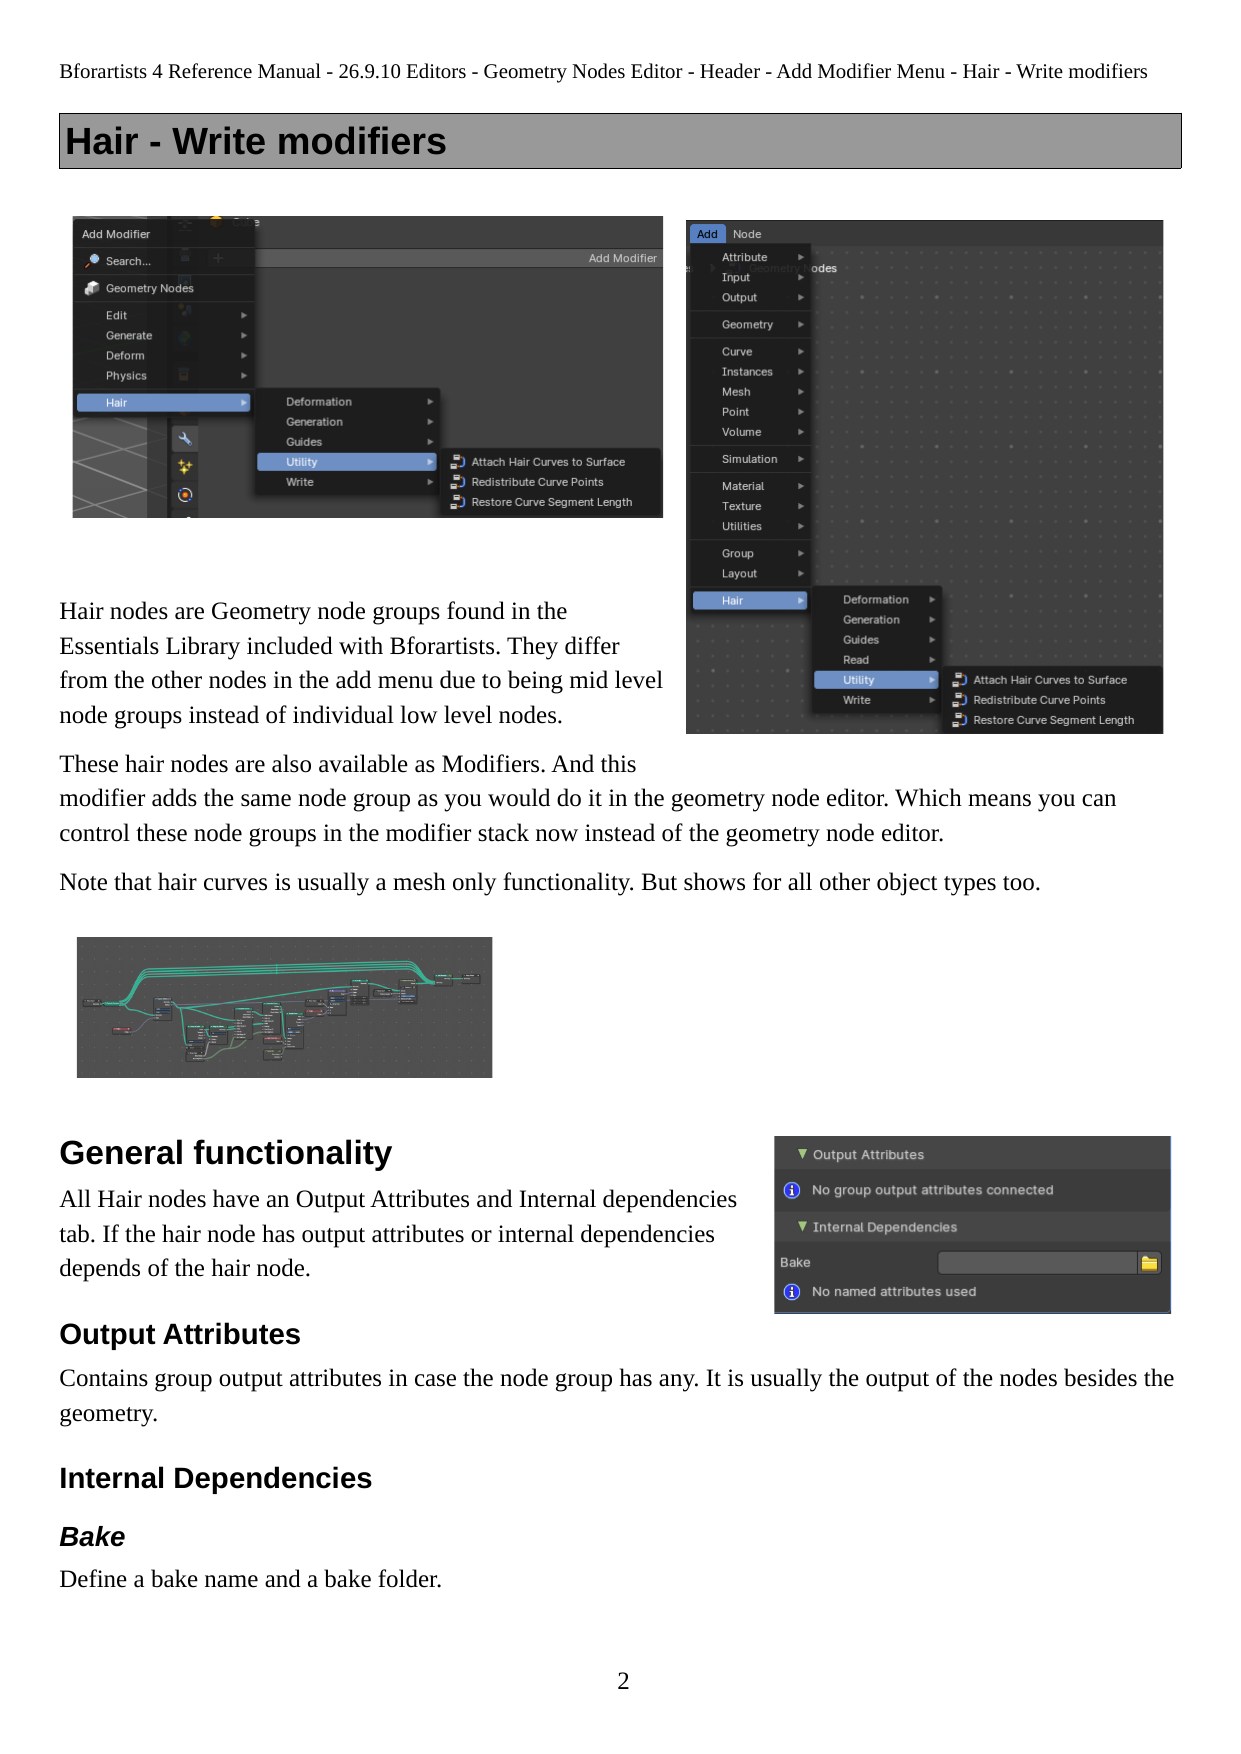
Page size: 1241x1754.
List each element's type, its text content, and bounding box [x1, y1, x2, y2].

text All Hair nodes have an Output Attributes and Internal dependencies tab. If the hair node has output attributes or internal dependencies depends of the hair node. [59, 1184, 774, 1282]
picture [686, 220, 1164, 734]
picture [76, 937, 493, 1078]
text These hair nodes are also available as Modifiers. And this modifier adds the same node group as you would do it in the geometry node editor. Which means you can control these node groups in the modifier stack now instead of the geometry node editor. [59, 749, 1181, 847]
subtitle Output Attributes [59, 1317, 1181, 1351]
table_header Hair - Write modifiers [60, 114, 1181, 168]
text Contains group output attributes in case the node group has any. It is usually the output of the nodes besides the geometry. [59, 1363, 1181, 1426]
picture [72, 216, 664, 518]
text Note that hair curves is usually a mesh only functionality. But shows for all other object types too. [59, 867, 1181, 896]
subtitle Internal Dependencies [59, 1461, 1181, 1495]
picture [774, 1136, 1172, 1314]
text Define a bake name and a bake folder. [59, 1564, 1181, 1593]
text Hair nodes are Geometry node groups found in the Essentials Library included with Bforartists. They differ from the other nodes in the add menu due to being mid level node groups instead of individual low level nodes. [59, 596, 686, 729]
subtitle General functionality [59, 1133, 1181, 1172]
subtitle Bake [59, 1520, 1181, 1552]
